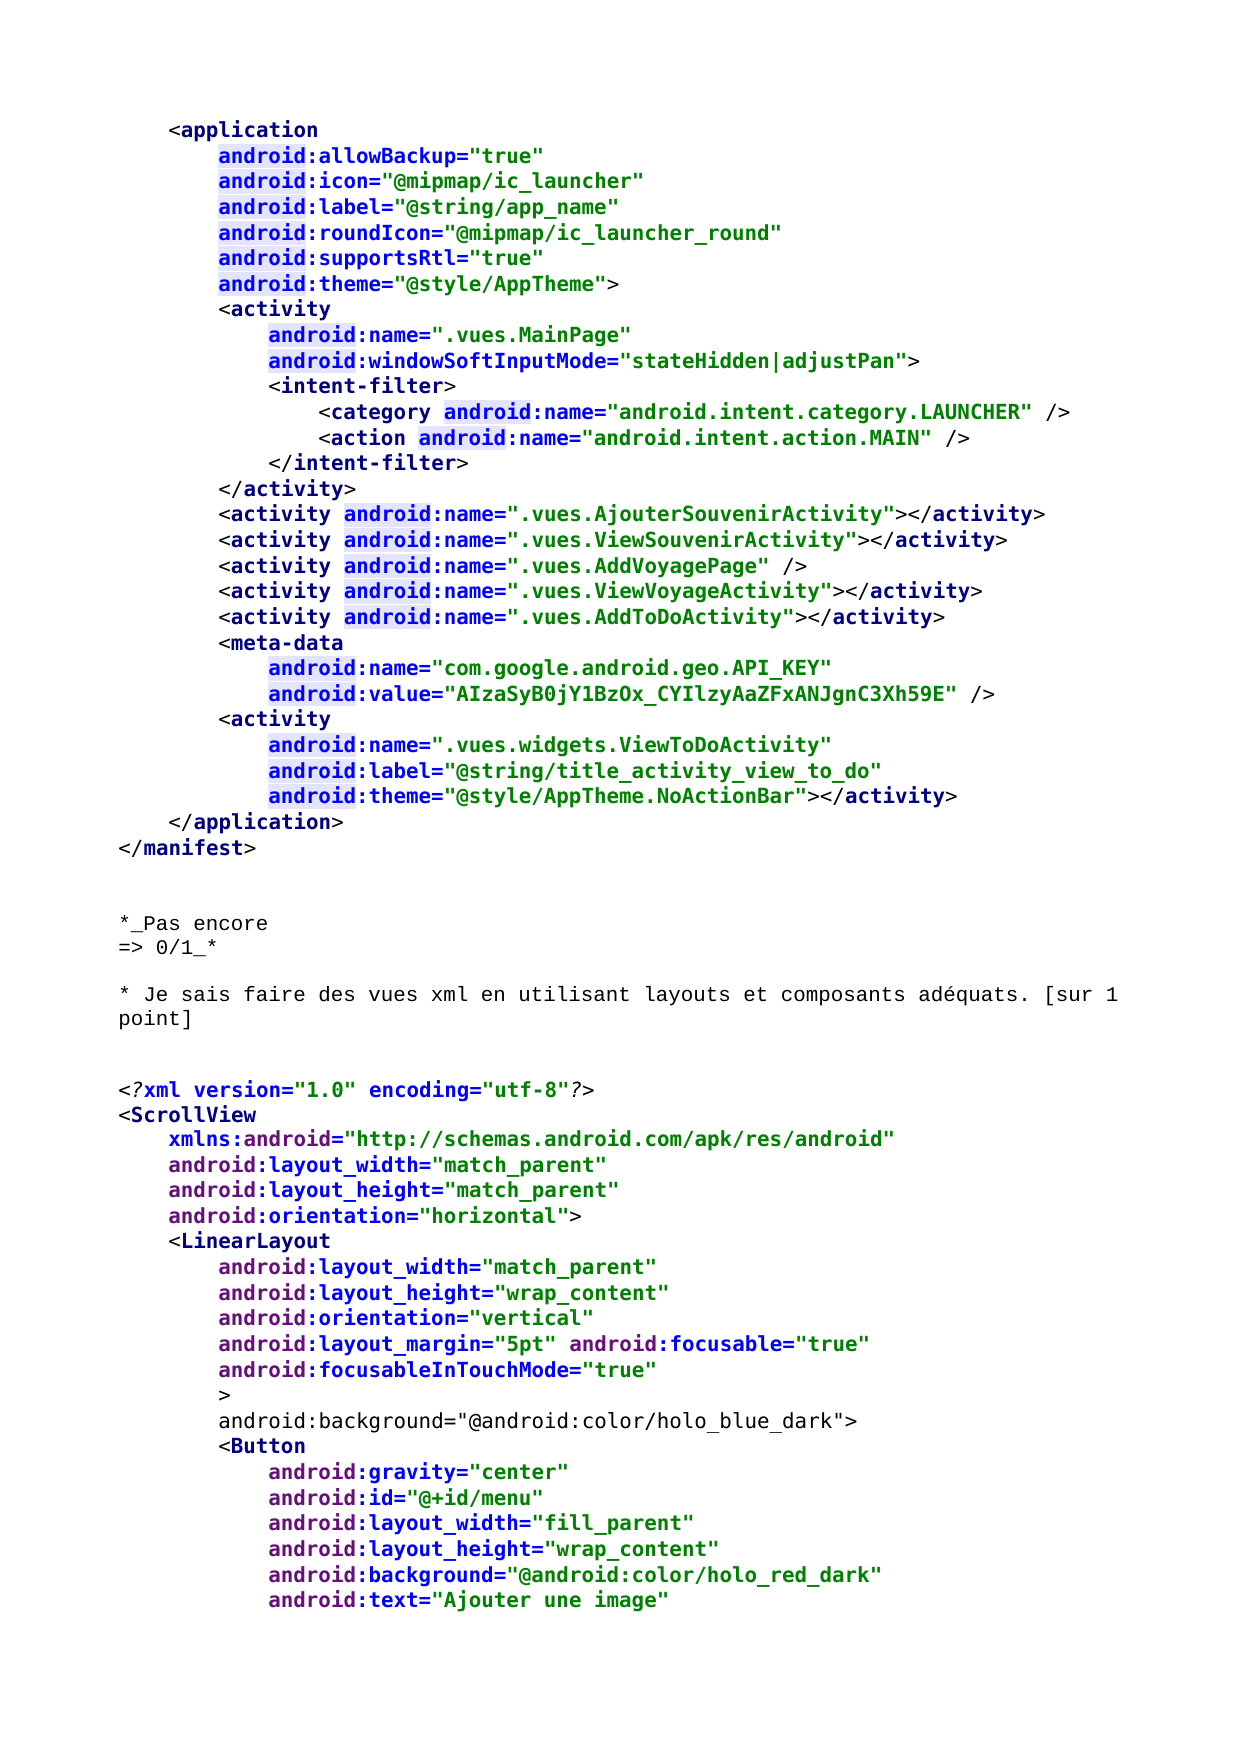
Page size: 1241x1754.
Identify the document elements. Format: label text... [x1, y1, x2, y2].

text android:background="@android:color/holo_red_dark" [118, 1563, 1122, 1588]
text <activity android:name=".vues.AddToDoActivity"></activity> [118, 605, 1122, 631]
text <meta-data [118, 631, 1122, 656]
text </activity> [118, 477, 1122, 502]
text <activity android:name=".vues.ViewVoyageActivity"></activity> [118, 579, 1122, 605]
text android:windowSoftInputMode="stateHidden|adjustPan"> [118, 349, 1122, 374]
text android:theme="@style/AppTheme"> [118, 272, 1122, 297]
text android:name=".vues.MainPage" [118, 323, 1122, 349]
text android:background="@android:color/holo_blue_dark"> [118, 1409, 1122, 1434]
text android:label="@string/app_name" [118, 195, 1122, 221]
text android:name=".vues.widgets.ViewToDoActivity" [118, 733, 1122, 759]
text <ScrollView [118, 1103, 1122, 1127]
text android:name="com.google.android.geo.API_KEY" [118, 656, 1122, 682]
text *_Pas encore [118, 913, 1122, 937]
text android:orientation="horizontal"> [118, 1204, 1122, 1229]
text android:allowBackup="true" [118, 144, 1122, 169]
text <LinearLayout [118, 1229, 1122, 1255]
text <activity [118, 297, 1122, 323]
text <activity android:name=".vues.AjouterSouvenirActivity"></activity> [118, 502, 1122, 528]
text android:layout_margin="5pt" android:focusable="true" [118, 1332, 1122, 1358]
text android:focusableInTouchMode="true" [118, 1358, 1122, 1383]
text <activity android:name=".vues.ViewSouvenirActivity"></activity> [118, 528, 1122, 554]
text android:layout_width="fill_parent" [118, 1511, 1122, 1537]
text android:layout_height="wrap_content" [118, 1537, 1122, 1563]
text android:layout_width="match_parent" [118, 1255, 1122, 1281]
text android:orientation="vertical" [118, 1306, 1122, 1332]
text android:value="AIzaSyB0jY1BzOx_CYIlzyAaZFxANJgnC3Xh59E" /> [118, 682, 1122, 707]
text </intent-filter> [118, 451, 1122, 477]
text xmlns:android="http://schemas.android.com/apk/res/android" [118, 1127, 1122, 1153]
text android:layout_height="match_parent" [118, 1178, 1122, 1204]
text android:label="@string/title_activity_view_to_do" [118, 759, 1122, 784]
text <activity android:name=".vues.AddVoyagePage" /> [118, 554, 1122, 579]
text <Button [118, 1434, 1122, 1460]
text </manifest> [118, 836, 1122, 860]
text <action android:name="android.intent.action.MAIN" /> [118, 426, 1122, 451]
text android:layout_width="match_parent" [118, 1153, 1122, 1178]
text android:roundIcon="@mipmap/ic_launcher_round" [118, 221, 1122, 246]
text android:layout_height="wrap_content" [118, 1281, 1122, 1306]
text <application [118, 118, 1122, 144]
text android:text="Ajouter une image" [118, 1588, 1122, 1614]
text </application> [118, 810, 1122, 836]
text <activity [118, 707, 1122, 733]
text <category android:name="android.intent.category.LAUNCHER" /> [118, 400, 1122, 426]
text android:id="@+id/menu" [118, 1486, 1122, 1511]
text > [118, 1383, 1122, 1409]
text <intent-filter> [118, 374, 1122, 400]
text android:theme="@style/AppTheme.NoActionBar"></activity> [118, 784, 1122, 810]
text android:icon="@mipmap/ic_launcher" [118, 169, 1122, 195]
text android:gravity="center" [118, 1460, 1122, 1486]
text <?xml version="1.0" encoding="utf-8"?> [118, 1078, 1122, 1103]
text android:supportsRtl="true" [118, 246, 1122, 272]
text => 0/1_* [118, 937, 1122, 960]
text * Je sais faire des vues xml en utilisant layouts et composants adéquats. [sur 1 point] [118, 984, 1122, 1031]
